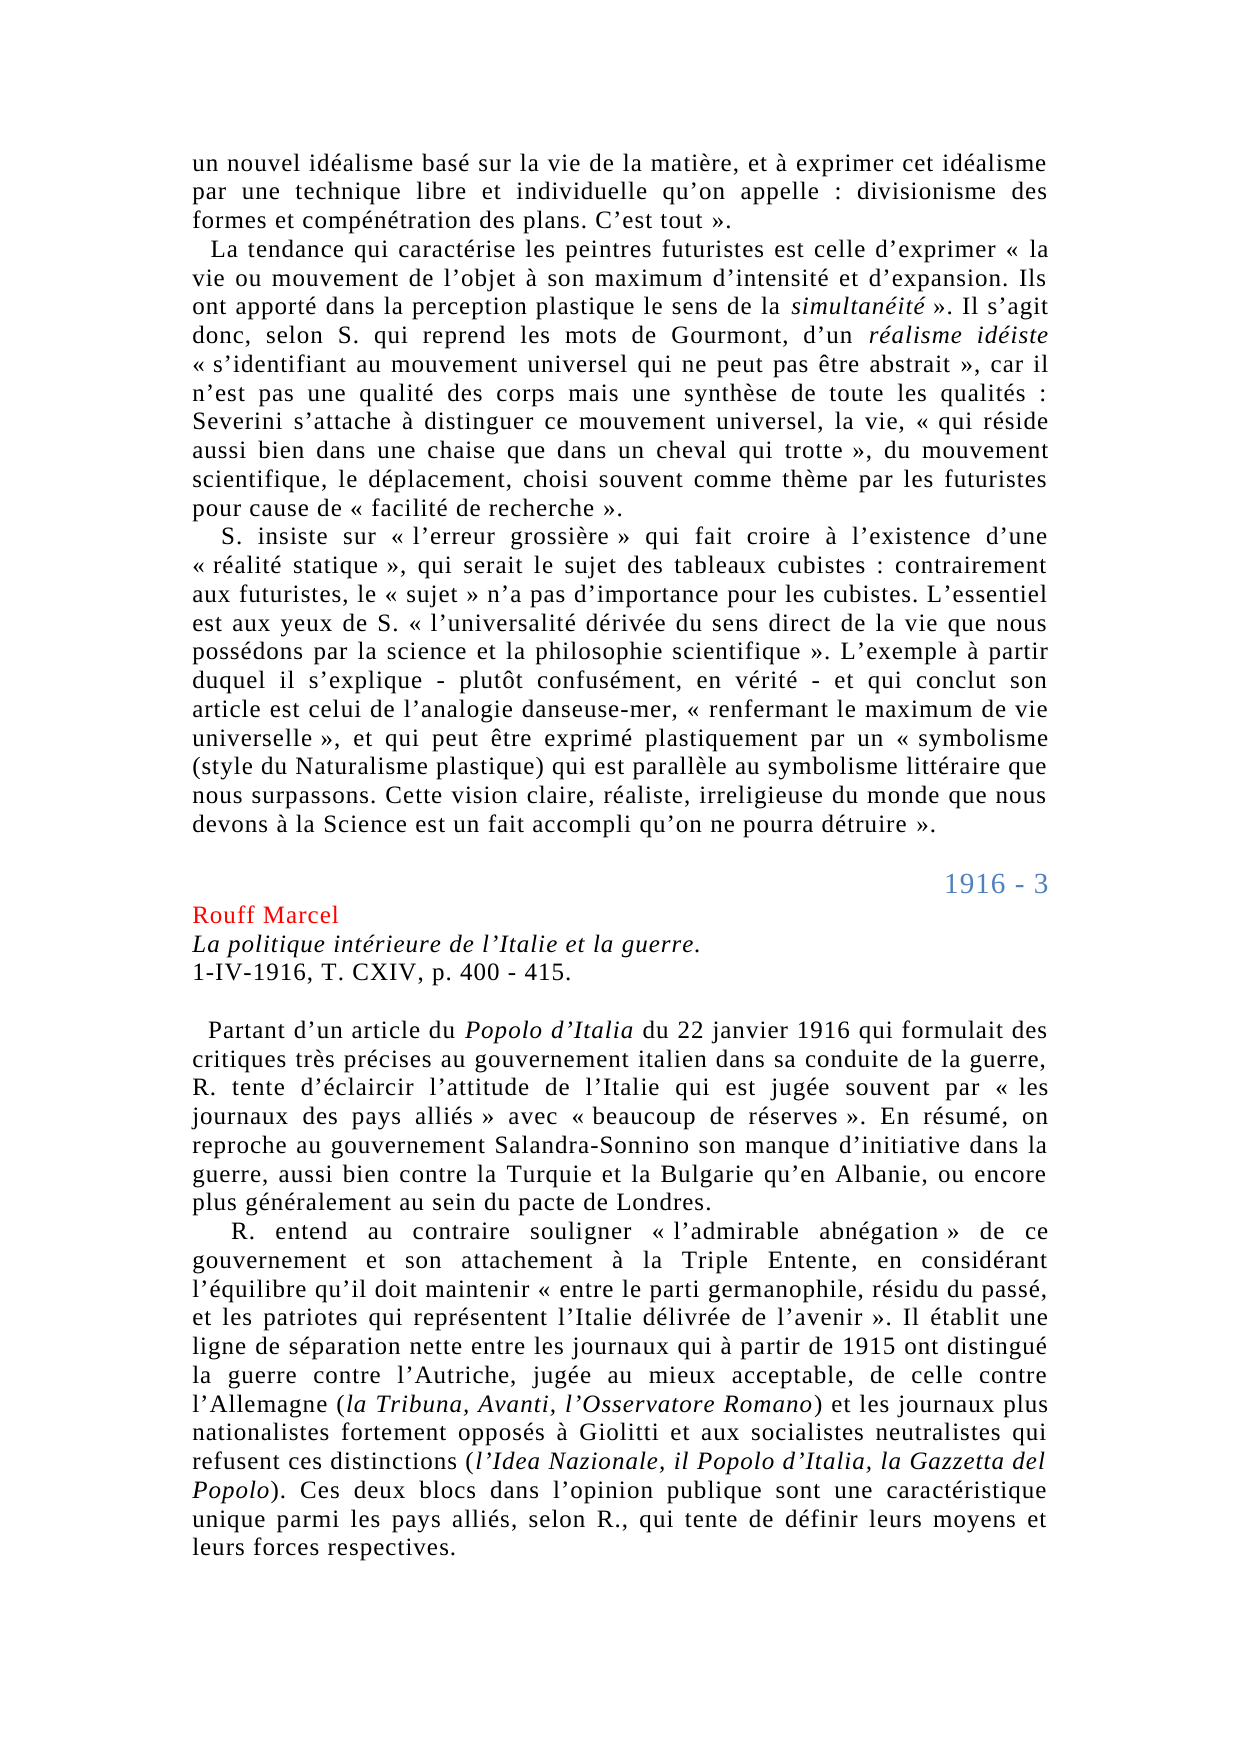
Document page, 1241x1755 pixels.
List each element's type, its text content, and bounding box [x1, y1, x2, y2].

text Partant d’un article du Popolo d’Italia du 22 janvier 1916 qui formulait des critiques très précises au gouvernement italien dans sa conduite de la guerre, R. tente d’éclaircir l’attitude de l’Italie qui est jugée souvent par « les journaux des pays alliés » avec « beaucoup de réserves ». En résumé, on reproche au gouvernement Salandra-Sonnino son manque d’initiative dans la guerre, aussi bien contre la Turquie et la Bulgarie qu’en Albanie, ou encore plus généralement au sein du pacte de Londres. [192, 1015, 1048, 1216]
text R. entend au contraire souligner « l’admirable abnégation » de ce gouvernement et son attachement à la Triple Entente, en considérant l’équilibre qu’il doit maintenir « entre le parti germanophile, résidu du passé, et les patriotes qui représentent l’Italie délivrée de l’avenir ». Il établit une ligne de séparation nette entre les journaux qui à partir de 1915 ont distingué la guerre contre l’Autriche, jugée au mieux acceptable, de celle contre l’Allemagne (la Tribuna, Avanti, l’Osservatore Romano) et les journaux plus nationalistes fortement opposés à Giolitti et aux socialistes neutralistes qui refusent ces distinctions (l’Idea Nazionale, il Popolo d’Italia, la Gazzetta del Popolo). Ces deux blocs dans l’opinion publique sont une caractéristique unique parmi les pays alliés, selon R., qui tente de définir leurs moyens et leurs forces respectives. [192, 1216, 1048, 1561]
text La politique intérieure de l’Italie et la guerre. [192, 929, 1048, 957]
text un nouvel idéalisme basé sur la vie de la matière, et à exprimer cet idéalisme par une technique libre et individuelle qu’on appelle : divisionisme des formes et compénétration des plans. C’est tout ». [192, 148, 1048, 234]
text 1-IV-1916, T. CXIV, p. 400 - 415. [192, 957, 1048, 986]
subtitle 1916 - 3 [192, 866, 1048, 900]
text La tendance qui caractérise les peintres futuristes est celle d’exprimer « la vie ou mouvement de l’objet à son maximum d’intensité et d’expansion. Ils ont apporté dans la perception plastique le sens de la simultanéité ». Il s’agit donc, selon S. qui reprend les mots de Gourmont, d’un réalisme idéiste « s’identifiant au mouvement universel qui ne peut pas être abstrait », car il n’est pas une qualité des corps mais une synthèse de toute les qualités : Severini s’attache à distinguer ce mouvement universel, la vie, « qui réside aussi bien dans une chaise que dans un cheval qui trotte », du mouvement scientifique, le déplacement, choisi souvent comme thème par les futuristes pour cause de « facilité de recherche ». [192, 234, 1048, 521]
text Rouff Marcel [192, 900, 1048, 929]
text S. insiste sur « l’erreur grossière » qui fait croire à l’existence d’une « réalité statique », qui serait le sujet des tableaux cubistes : contrairement aux futuristes, le « sujet » n’a pas d’importance pour les cubistes. L’essentiel est aux yeux de S. « l’universalité dérivée du sens direct de la vie que nous possédons par la science et la philosophie scientifique ». L’exemple à partir duquel il s’explique - plutôt confusément, en vérité - et qui conclut son article est celui de l’analogie danseuse-mer, « renfermant le maximum de vie universelle », et qui peut être exprimé plastiquement par un « symbolisme (style du Naturalisme plastique) qui est parallèle au symbolisme littéraire que nous surpassons. Cette vision claire, réaliste, irreligieuse du monde que nous devons à la Science est un fait accompli qu’on ne pourra détruire ». [192, 521, 1048, 838]
